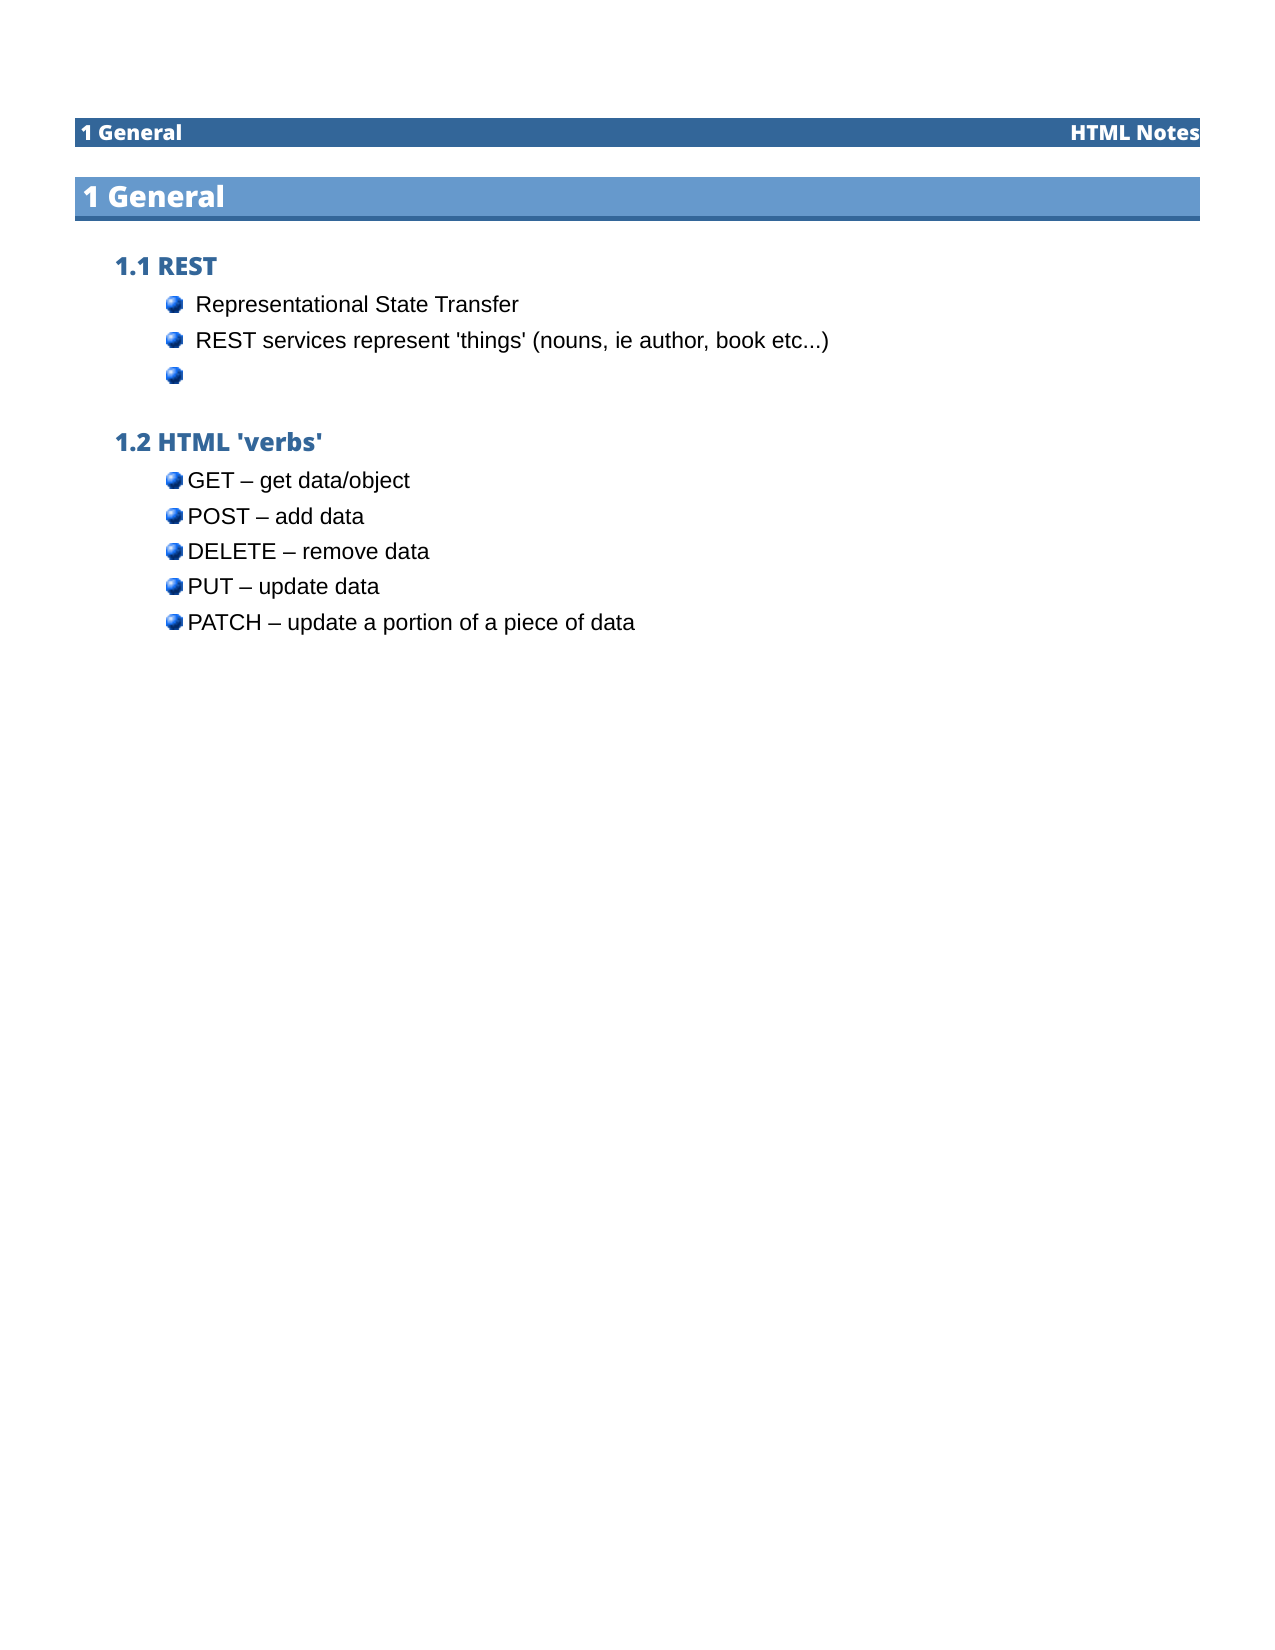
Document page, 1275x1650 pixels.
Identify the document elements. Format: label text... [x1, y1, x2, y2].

list PUT – update data [166, 573, 1200, 600]
list POST – add data [166, 503, 1200, 529]
subtitle HTML 'verbs' [75, 424, 1200, 458]
subtitle REST [75, 248, 1200, 282]
list DELETE – remove data [166, 538, 1200, 564]
list PATCH – update a portion of a piece of data [166, 609, 1200, 635]
picture [166, 296, 183, 313]
picture [166, 614, 183, 630]
picture [166, 332, 183, 348]
picture [166, 578, 183, 595]
picture [166, 508, 183, 524]
list Representational State Transfer [166, 291, 1200, 318]
picture [166, 367, 183, 384]
picture [166, 472, 183, 489]
picture [166, 543, 183, 560]
list REST services represent 'things' (nouns, ie author, book etc...) [166, 327, 1200, 353]
subtitle General [75, 177, 1200, 216]
list GET – get data/object [166, 467, 1200, 494]
